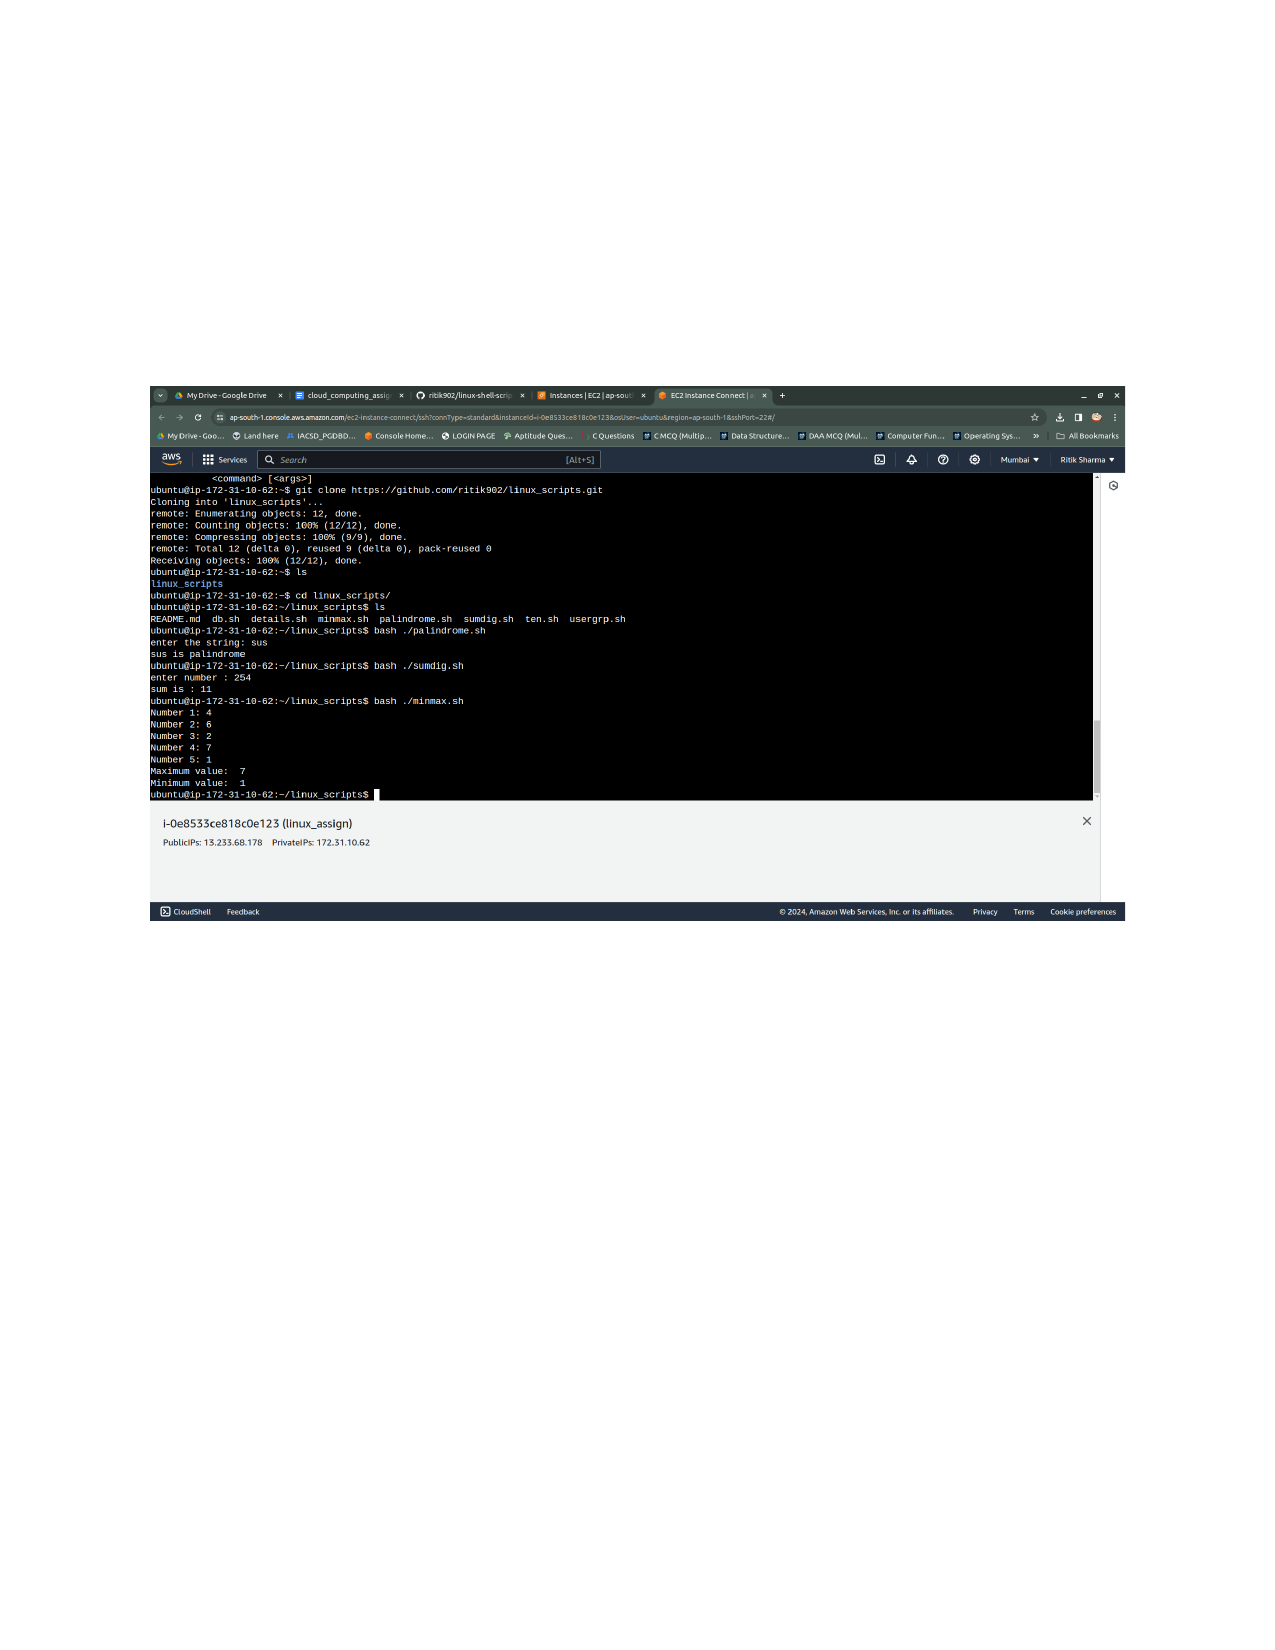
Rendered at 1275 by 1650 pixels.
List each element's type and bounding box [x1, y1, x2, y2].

picture [150, 386, 1125, 921]
